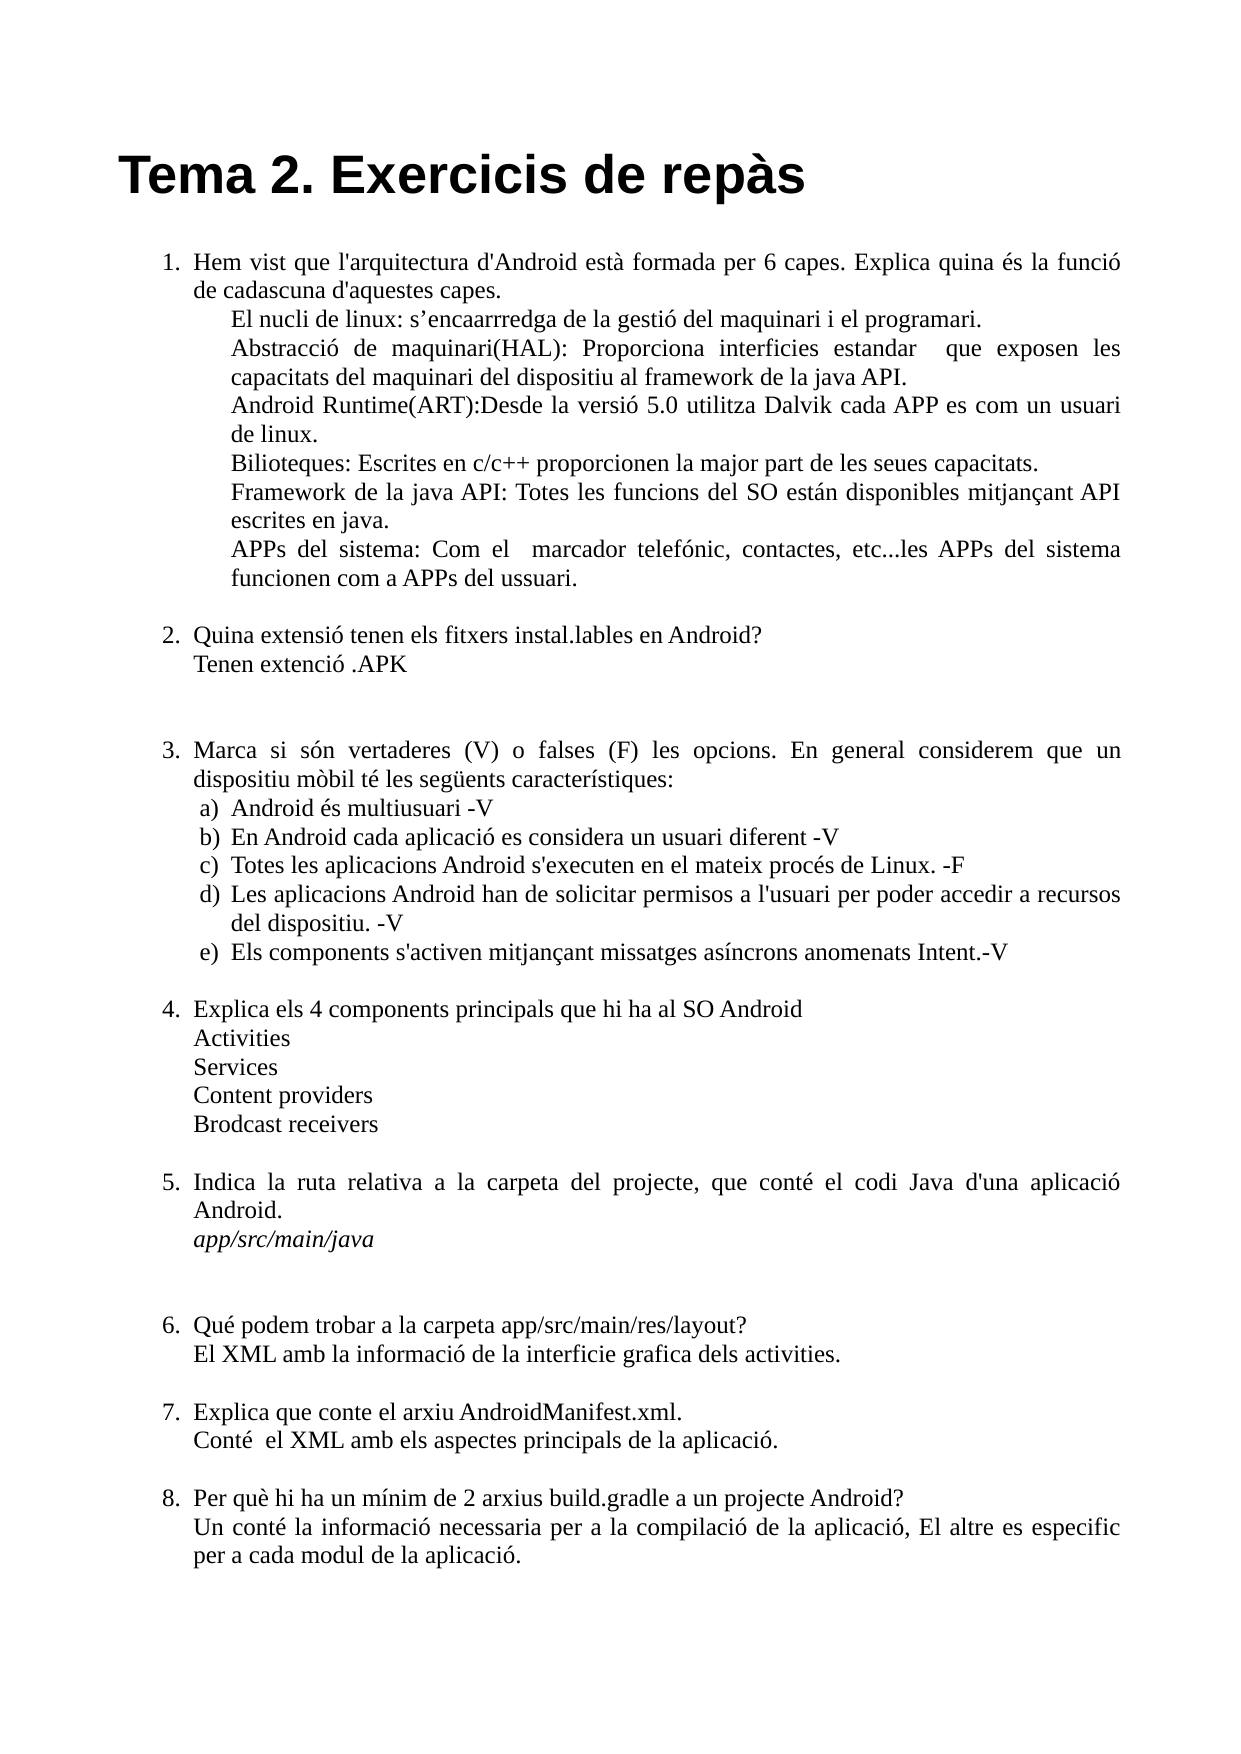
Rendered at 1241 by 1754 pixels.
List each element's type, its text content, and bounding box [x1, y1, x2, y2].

list Per què hi ha un mínim de 2 arxius build.gradle a un projecte Android? [156, 1483, 1122, 1512]
list Android Runtime(ART):Desde la versió 5.0 utilitza Dalvik cada APP es com un usuari de linux. [193, 390, 1122, 448]
list Indica la ruta relativa a la carpeta del projecte, que conté el codi Java d'una aplicació Android. [156, 1167, 1122, 1224]
list Content providers [156, 1080, 1122, 1109]
list Framework de la java API: Totes les funcions del SO están disponibles mitjançant API escrites en java. [193, 477, 1122, 534]
list Brodcast receivers [156, 1109, 1122, 1138]
list Tenen extenció .APK [156, 649, 1122, 678]
list Les aplicacions Android han de solicitar permisos a l'usuari per poder accedir a recursos del dispositiu. -V [193, 879, 1122, 937]
list APPs del sistema: Com el marcador telefónic, contactes, etc...les APPs del sistema funcionen com a APPs del ussuari. [193, 534, 1122, 592]
list Conté el XML amb els aspectes principals de la aplicació. [156, 1425, 1122, 1454]
list Abstracció de maquinari(HAL): Proporciona interficies estandar que exposen les capacitats del maquinari del dispositiu al framework de la java API. [193, 333, 1122, 390]
list Totes les aplicacions Android s'executen en el mateix procés de Linux. -F [193, 850, 1122, 879]
list Services [156, 1052, 1122, 1080]
list Marca si són vertaderes (V) o falses (F) les opcions. En general considerem que un dispositiu mòbil té les següents característiques: [156, 735, 1122, 793]
list Quina extensió tenen els fitxers instal.lables en Android? [156, 620, 1122, 649]
list Android és multiusuari -V [193, 793, 1122, 822]
list Activities [156, 1023, 1122, 1052]
list Explica els 4 components principals que hi ha al SO Android [156, 994, 1122, 1023]
list El nucli de linux: s’encaarrredga de la gestió del maquinari i el programari. [193, 304, 1122, 333]
title Tema 2. Exercicis de repàs [118, 143, 1122, 205]
list Un conté la informació necessaria per a la compilació de la aplicació, El altre es especific per a cada modul de la aplicació. [156, 1512, 1122, 1569]
list En Android cada aplicació es considera un usuari diferent -V [193, 822, 1122, 850]
list Qué podem trobar a la carpeta app/src/main/res/layout? [156, 1310, 1122, 1339]
list Hem vist que l'arquitectura d'Android està formada per 6 capes. Explica quina és la funció de cadascuna d'aquestes capes. [156, 247, 1122, 304]
list Bilioteques: Escrites en c/c++ proporcionen la major part de les seues capacitats. [193, 448, 1122, 477]
list app/src/main/java [156, 1224, 1122, 1253]
list El XML amb la informació de la interficie grafica dels activities. [156, 1339, 1122, 1368]
list Explica que conte el arxiu AndroidManifest.xml. [156, 1397, 1122, 1425]
list Els components s'activen mitjançant missatges asíncrons anomenats Intent.-V [193, 937, 1122, 965]
